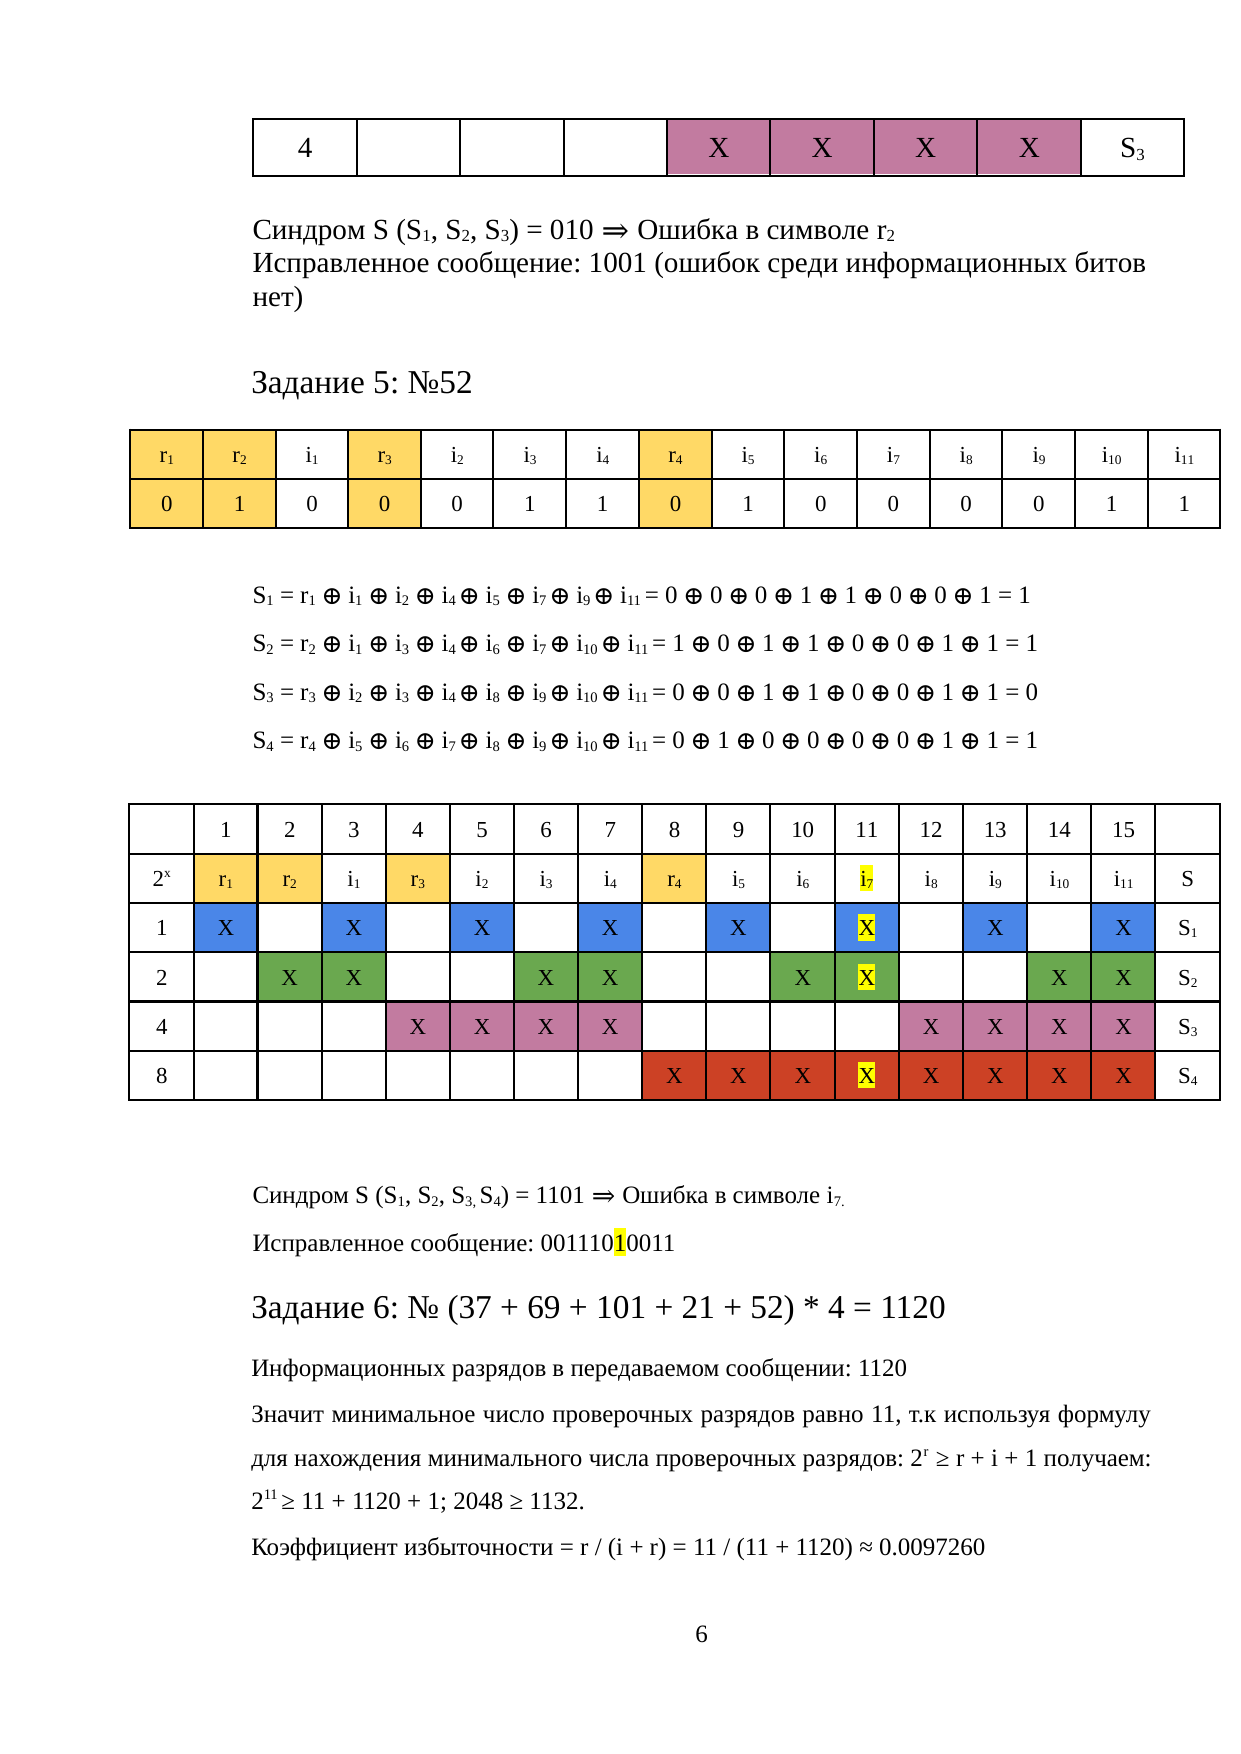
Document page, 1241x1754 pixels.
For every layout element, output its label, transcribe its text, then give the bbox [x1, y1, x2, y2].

table_cell X [668, 120, 769, 174]
table_cell [515, 904, 577, 951]
table_cell [964, 953, 1026, 1000]
table_cell i6 [771, 855, 834, 902]
table_header 11 [836, 805, 898, 853]
table_cell [643, 1003, 705, 1050]
table_cell 0 [422, 480, 492, 527]
table_header r2 [204, 431, 275, 478]
table_header r3 [349, 431, 420, 478]
table_cell X [387, 1003, 449, 1050]
table_cell [643, 904, 705, 951]
subtitle Задание 6: № (37 + 69 + 101 + 21 + 52) * 4 = 1120 [251, 1287, 1152, 1326]
table_cell i8 [900, 855, 962, 902]
table_cell 0 [277, 480, 347, 527]
table_cell r3 [387, 855, 449, 902]
table_cell 0 [785, 480, 856, 527]
table_cell [451, 1052, 513, 1099]
table_cell X [964, 1003, 1026, 1050]
table_cell [259, 1052, 321, 1099]
table_cell [707, 953, 769, 1000]
table_header i10 [1076, 431, 1147, 478]
table_cell [461, 120, 563, 174]
table_cell X [900, 1003, 962, 1050]
table_cell i2 [451, 855, 513, 902]
table_cell X [579, 953, 641, 1000]
table_cell i4 [579, 855, 641, 902]
table_header 14 [1028, 805, 1090, 853]
table_cell 4 [130, 1003, 193, 1050]
table_header [1156, 805, 1219, 853]
table_cell S3 [1082, 120, 1183, 174]
table_cell 1 [713, 480, 783, 527]
table_header i9 [1003, 431, 1074, 478]
table_cell 0 [931, 480, 1001, 527]
table_cell i11 [1092, 855, 1154, 902]
table_cell X [1092, 953, 1154, 1000]
table_header 4 [387, 805, 449, 853]
table_cell X [771, 1052, 834, 1099]
table_cell r4 [643, 855, 705, 902]
table_cell [358, 120, 459, 174]
table_cell X [836, 953, 898, 1000]
table_cell X [964, 1052, 1026, 1099]
table_cell 1 [1149, 480, 1219, 527]
table_cell 2 [130, 953, 193, 1000]
table_header 8 [643, 805, 705, 853]
table_cell X [323, 904, 385, 951]
table_cell X [1092, 1052, 1154, 1099]
table_cell r1 [195, 855, 256, 902]
text Синдром S (S1, S2, S3, S4) = 1101 ⇒ Ошибка в символе i7. [252, 1179, 1152, 1209]
table_cell X [579, 904, 641, 951]
table_cell X [1092, 904, 1154, 951]
table_cell X [771, 120, 873, 174]
table_header i2 [422, 431, 492, 478]
table_header 2 [259, 805, 321, 853]
table_cell X [643, 1052, 705, 1099]
table_cell S4 [1156, 1052, 1219, 1099]
table_header r1 [131, 431, 202, 478]
table_cell [195, 953, 256, 1000]
table_cell r2 [259, 855, 321, 902]
table_cell i9 [964, 855, 1026, 902]
table_header 10 [771, 805, 834, 853]
table_cell X [964, 904, 1026, 951]
table_cell i10 [1028, 855, 1090, 902]
table_cell [323, 1052, 385, 1099]
text Исправленное сообщение: 1001 (ошибок среди информационных битов нет) [252, 245, 1152, 312]
table_cell [195, 1003, 256, 1050]
table_header 1 [195, 805, 256, 853]
table_cell X [707, 904, 769, 951]
table_cell [836, 1003, 898, 1050]
text Исправленное сообщение: 00111010011 [252, 1228, 1152, 1256]
table_cell X [451, 904, 513, 951]
text S4 = r4 ⊕ i5 ⊕ i6 ⊕ i7 ⊕ i8 ⊕ i9 ⊕ i10 ⊕ i11 = 0 ⊕ 1 ⊕ 0 ⊕ 0 ⊕ 0 ⊕ 0 ⊕ 1 ⊕ 1 = 1 [252, 724, 1152, 754]
table_header 13 [964, 805, 1026, 853]
table_header 12 [900, 805, 962, 853]
text Информационных разрядов в передаваемом сообщении: 1120 [251, 1353, 1152, 1382]
table_cell X [1028, 1003, 1090, 1050]
table_cell [451, 953, 513, 1000]
table_cell 0 [858, 480, 929, 527]
table_cell 1 [204, 480, 275, 527]
text S3 = r3 ⊕ i2 ⊕ i3 ⊕ i4 ⊕ i8 ⊕ i9 ⊕ i10 ⊕ i11 = 0 ⊕ 0 ⊕ 1 ⊕ 1 ⊕ 0 ⊕ 0 ⊕ 1 ⊕ 1 = 0 [252, 675, 1152, 706]
table_cell 1 [567, 480, 638, 527]
table_header r4 [640, 431, 711, 478]
table_cell [387, 904, 449, 951]
table_header 9 [707, 805, 769, 853]
table_cell [259, 904, 321, 951]
text S1 = r1 ⊕ i1 ⊕ i2 ⊕ i4 ⊕ i5 ⊕ i7 ⊕ i9 ⊕ i11 = 0 ⊕ 0 ⊕ 0 ⊕ 1 ⊕ 1 ⊕ 0 ⊕ 0 ⊕ 1 = 1 [252, 578, 1152, 609]
table_cell 0 [131, 480, 202, 527]
table_cell [195, 1052, 256, 1099]
table_cell [387, 953, 449, 1000]
table_cell [900, 953, 962, 1000]
table_cell X [259, 953, 321, 1000]
table_cell [515, 1052, 577, 1099]
table_header i11 [1149, 431, 1219, 478]
table_cell X [1028, 953, 1090, 1000]
table_cell [643, 953, 705, 1000]
table_cell [259, 1003, 321, 1050]
table_cell X [195, 904, 256, 951]
table_cell 0 [349, 480, 420, 527]
table_header i8 [931, 431, 1001, 478]
table_cell i1 [323, 855, 385, 902]
table_header i1 [277, 431, 347, 478]
table_cell X [875, 120, 976, 174]
table_cell X [1028, 1052, 1090, 1099]
table_cell X [900, 1052, 962, 1099]
table_header [130, 805, 193, 853]
table_cell X [515, 953, 577, 1000]
table_cell [1028, 904, 1090, 951]
table_cell [387, 1052, 449, 1099]
table_cell [771, 1003, 834, 1050]
text Коэффициент избыточности = r / (i + r) = 11 / (11 + 1120) ≈ 0.0097260 [251, 1532, 1152, 1561]
table_cell S3 [1156, 1003, 1219, 1050]
table_cell 0 [640, 480, 711, 527]
table_cell 4 [254, 120, 356, 174]
table_cell [565, 120, 666, 174]
table_cell X [515, 1003, 577, 1050]
table_cell 0 [1003, 480, 1074, 527]
table_cell 2x [130, 855, 193, 902]
table_cell i3 [515, 855, 577, 902]
table_cell 1 [130, 904, 193, 951]
table_header 3 [323, 805, 385, 853]
text S2 = r2 ⊕ i1 ⊕ i3 ⊕ i4 ⊕ i6 ⊕ i7 ⊕ i10 ⊕ i11 = 1 ⊕ 0 ⊕ 1 ⊕ 1 ⊕ 0 ⊕ 0 ⊕ 1 ⊕ 1 = 1 [252, 627, 1152, 657]
text Значит минимальное число проверочных разрядов равно 11, т.к используя формулу для нахождения минимального числа проверочных разрядов: 2r ≥ r + i + 1 получаем: 211 ≥ 11 + 1120 + 1; 2048 ≥ 1132. [251, 1399, 1152, 1514]
table_header 5 [451, 805, 513, 853]
table_header i4 [567, 431, 638, 478]
table_cell i7 [836, 855, 898, 902]
table_header i3 [494, 431, 565, 478]
table_cell X [1092, 1003, 1154, 1050]
table_header i6 [785, 431, 856, 478]
table_cell 1 [1076, 480, 1147, 527]
text Синдром S (S1, S2, S3) = 010 ⇒ Ошибка в символе r2 [252, 210, 1152, 245]
table_cell [323, 1003, 385, 1050]
table_header i5 [713, 431, 783, 478]
table_cell [579, 1052, 641, 1099]
table_cell X [771, 953, 834, 1000]
table_cell X [323, 953, 385, 1000]
table_cell X [836, 1052, 898, 1099]
table_cell X [579, 1003, 641, 1050]
table_cell S2 [1156, 953, 1219, 1000]
table_cell S1 [1156, 904, 1219, 951]
table_header 15 [1092, 805, 1154, 853]
table_cell i5 [707, 855, 769, 902]
subtitle Задание 5: №52 [251, 363, 1152, 401]
table_cell 8 [130, 1052, 193, 1099]
table_cell 1 [494, 480, 565, 527]
table_cell X [978, 120, 1080, 174]
table_cell S [1156, 855, 1219, 902]
table_header i7 [858, 431, 929, 478]
table_header 6 [515, 805, 577, 853]
table_cell [771, 904, 834, 951]
table_cell [707, 1003, 769, 1050]
table_cell [900, 904, 962, 951]
table_cell X [451, 1003, 513, 1050]
table_cell X [836, 904, 898, 951]
table_cell X [707, 1052, 769, 1099]
table_header 7 [579, 805, 641, 853]
